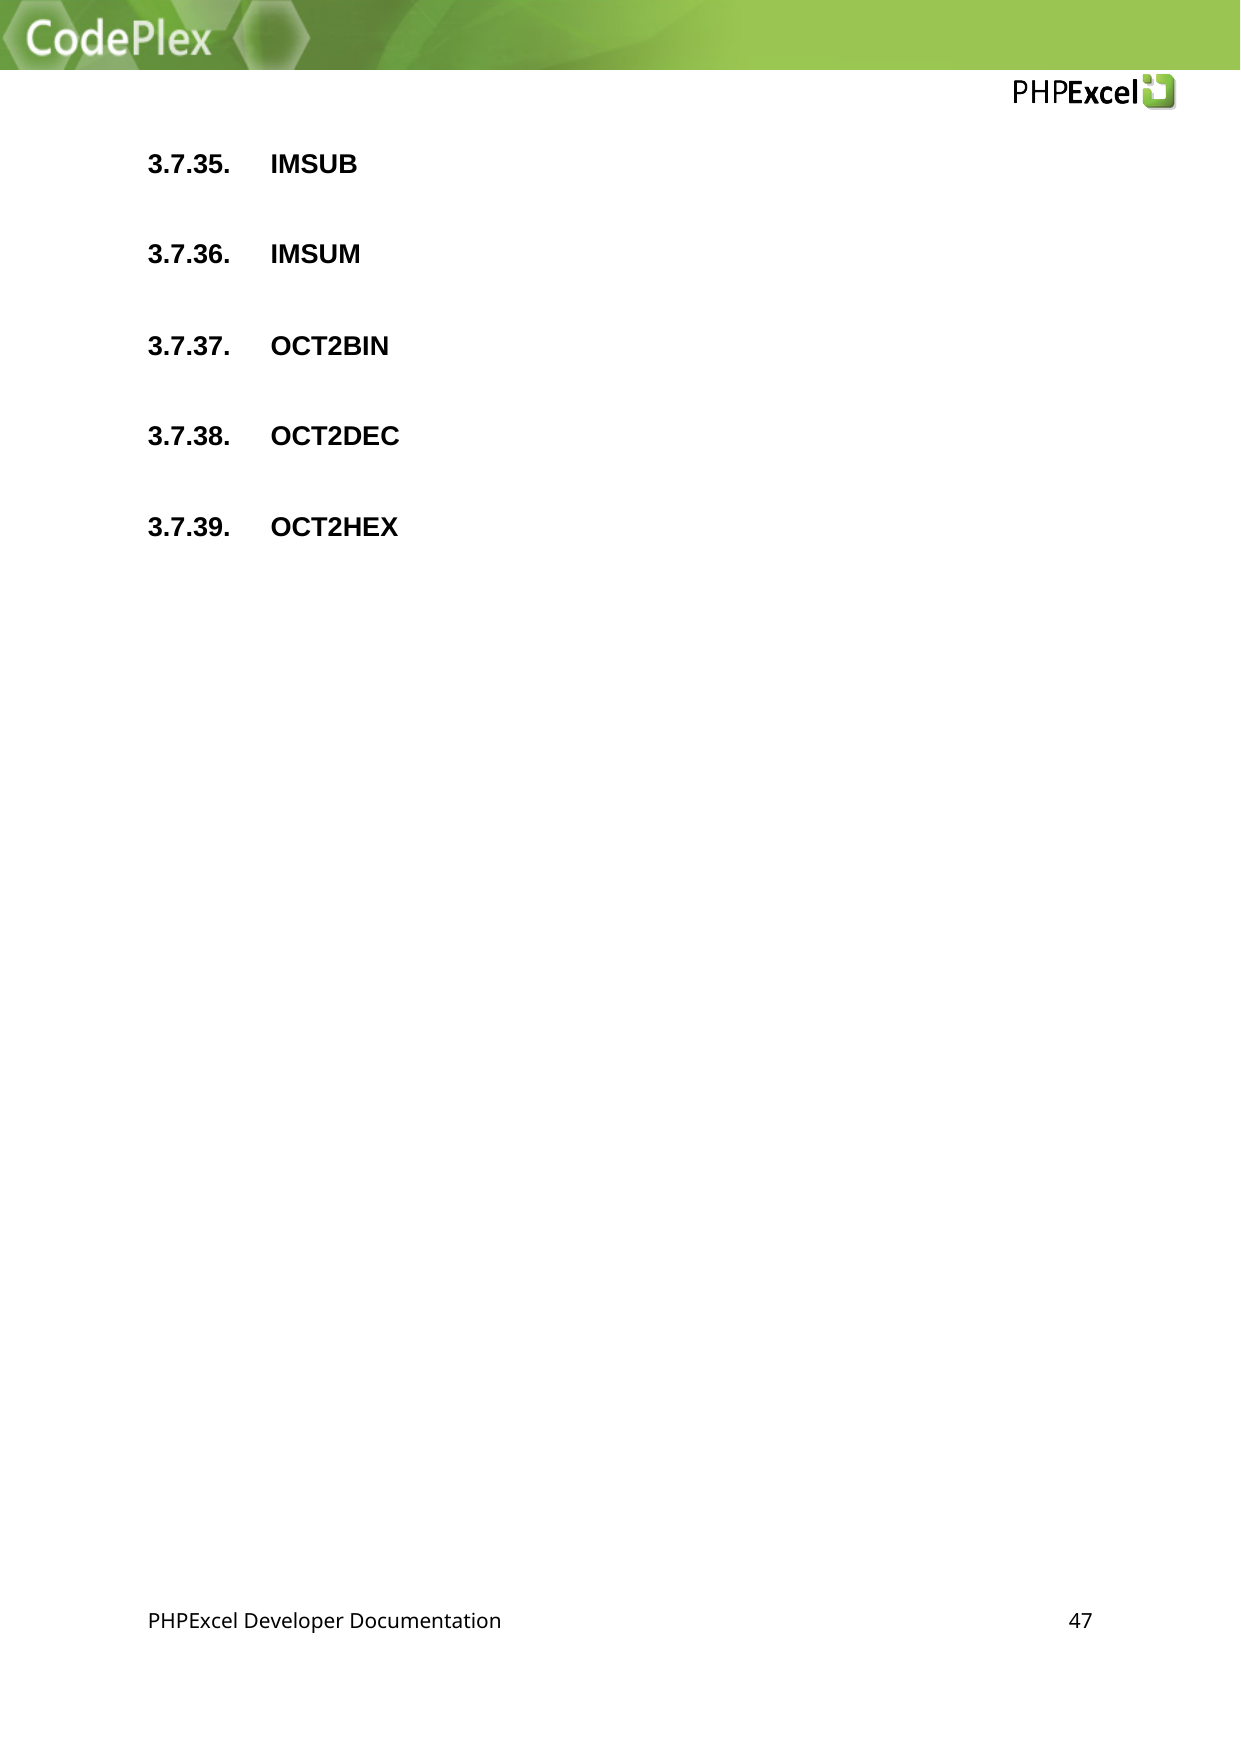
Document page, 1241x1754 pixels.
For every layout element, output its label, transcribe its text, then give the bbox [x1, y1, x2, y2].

subtitle OCT2BIN [148, 329, 1093, 361]
subtitle IMSUM [148, 238, 1093, 270]
subtitle IMSUB [148, 148, 1093, 179]
subtitle OCT2HEX [148, 511, 1093, 543]
subtitle OCT2DEC [148, 420, 1093, 452]
